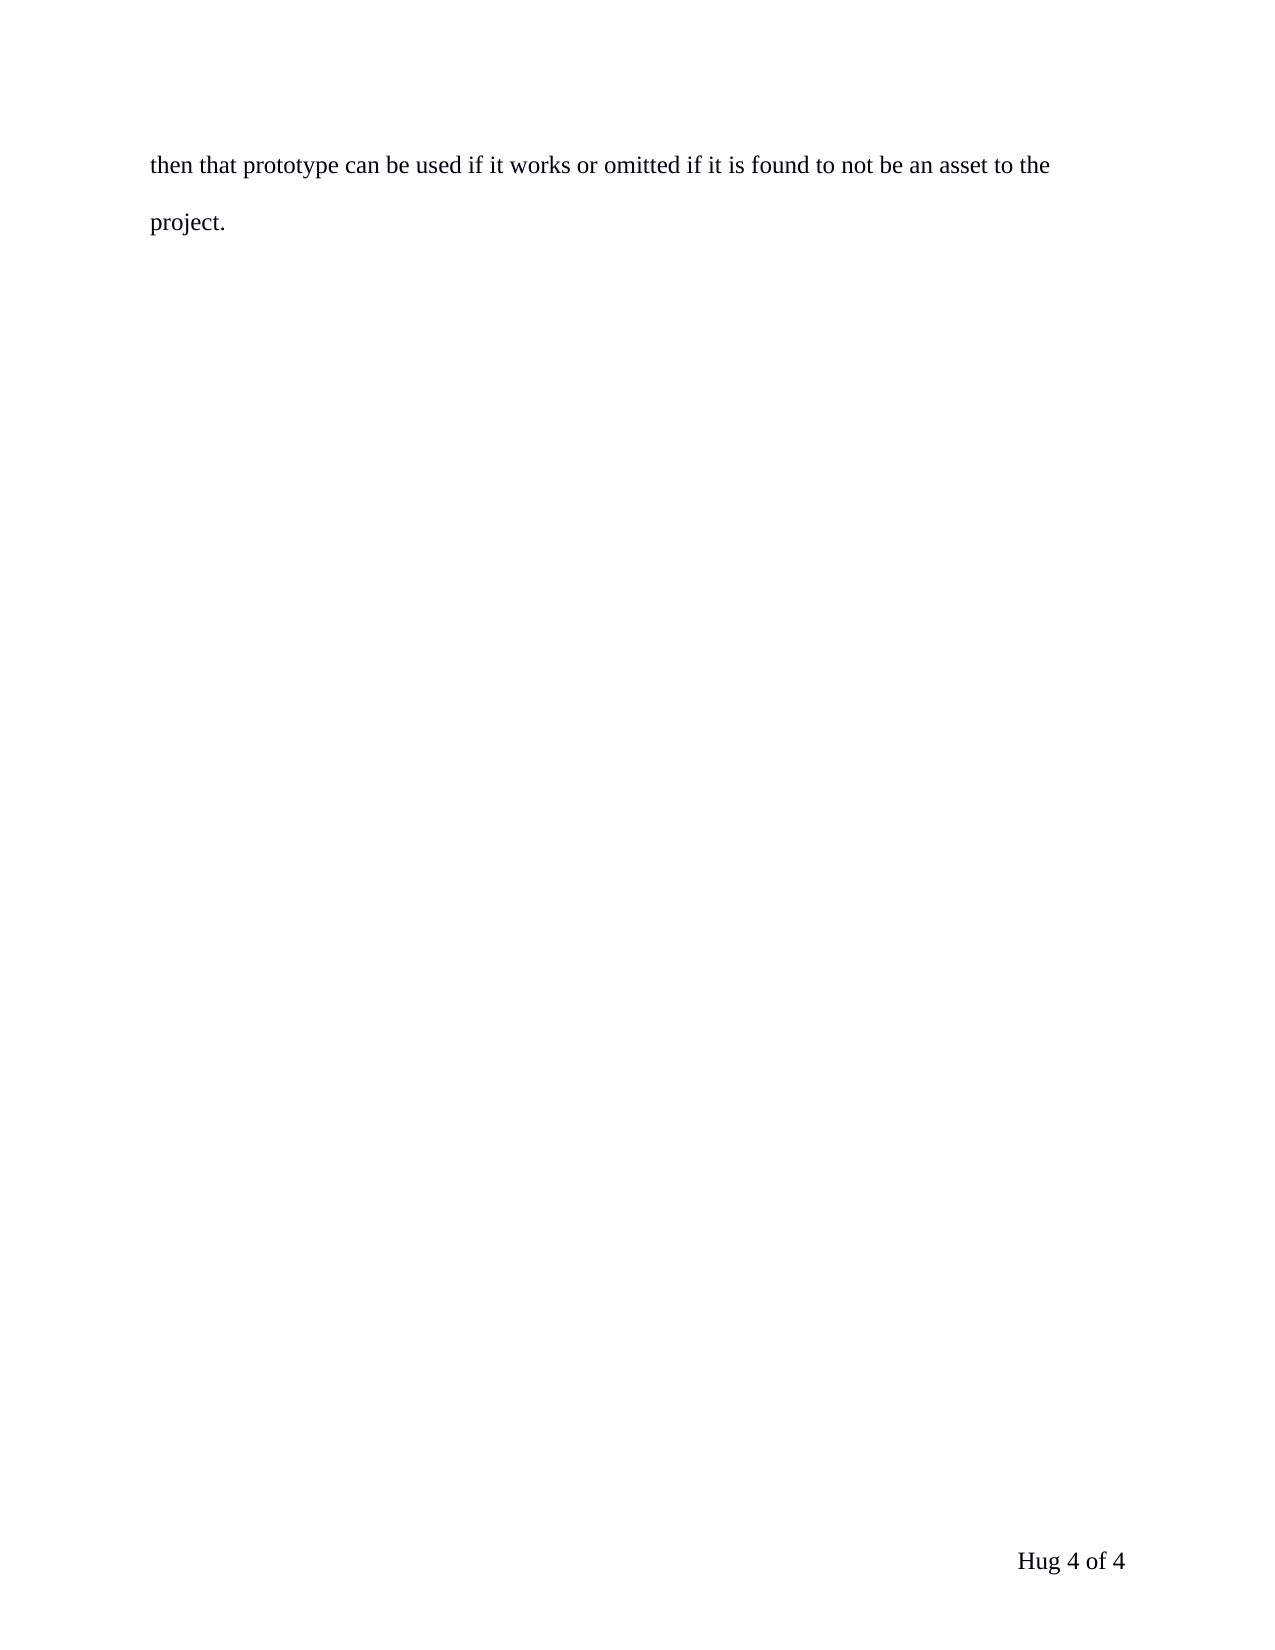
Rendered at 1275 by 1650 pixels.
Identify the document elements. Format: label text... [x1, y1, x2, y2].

text then that prototype can be used if it works or omitted if it is found to not be an asset to the project. [150, 150, 1125, 236]
